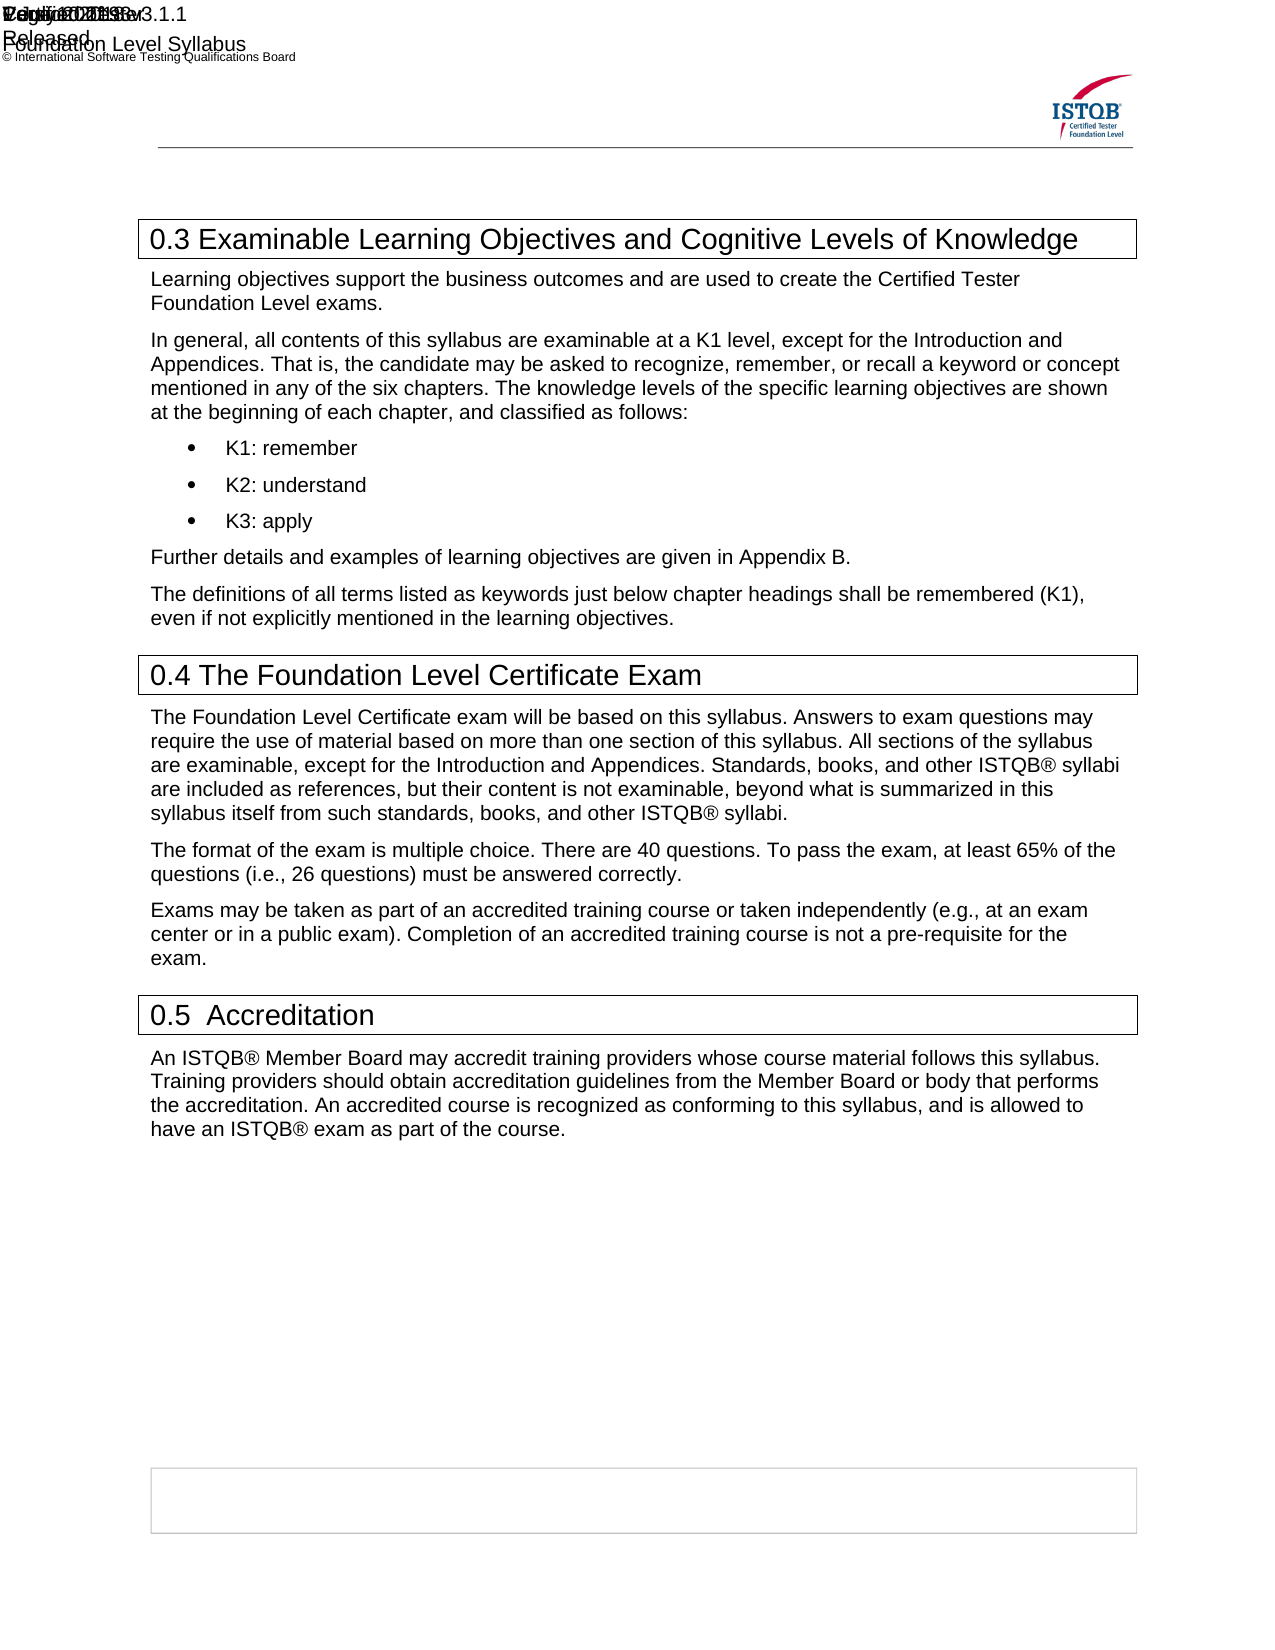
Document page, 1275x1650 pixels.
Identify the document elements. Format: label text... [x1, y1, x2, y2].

text Further details and examples of learning objectives are given in Appendix B. [150, 545, 1150, 569]
list K2: understand [188, 473, 1150, 497]
text 0.5 Accreditation [150, 998, 1137, 1031]
list K1: remember [188, 436, 1150, 460]
text In general, all contents of this syllabus are examinable at a K1 level, except for the Introduction and Appendices. That is, the candidate may be asked to recognize, remember, or recall a keyword or concept mentioned in any of the six chapters. The knowledge levels of the specific learning objectives are shown at the beginning of each chapter, and classified as follows: [150, 328, 1123, 423]
text Learning objectives support the business outcomes and are used to create the Certified Tester Foundation Level exams. [150, 267, 1023, 315]
list K3: apply [188, 509, 1150, 533]
text 0.3 Examinable Learning Objectives and Cognitive Levels of Knowledge [149, 222, 1137, 256]
text Exams may be taken as part of an accredited training course or taken independently (e.g., at an exam center or in a public exam). Completion of an accredited training course is not a pre-requisite for the exam. [150, 898, 1092, 970]
picture [1036, 58, 1148, 161]
text The format of the exam is multiple choice. There are 40 questions. To pass the exam, at least 65% of the questions (i.e., 26 questions) must be answered correctly. [150, 838, 1119, 886]
text The definitions of all terms listed as keywords just below chapter headings shall be remembered (K1), even if not explicitly mentioned in the learning objectives. [150, 582, 1088, 630]
text 0.4 The Foundation Level Certificate Exam [150, 658, 1137, 691]
text An ISTQB® Member Board may accredit training providers whose course material follows this syllabus. Training providers should obtain accreditation guidelines from the Member Board or body that performs the accreditation. An accredited course is recognized as conforming to this syllabus, and is allowed to have an ISTQB® exam as part of the course. [150, 1000, 1103, 1141]
text The Foundation Level Certificate exam will be based on this syllabus. Answers to exam questions may require the use of material based on more than one section of this syllabus. All sections of the syllabus are examinable, except for the Introduction and Appendices. Standards, books, and other ISTQB® syllabi are included as references, but their content is not examinable, beyond what is summarized in this syllabus itself from such standards, books, and other ISTQB® syllabi. [150, 660, 1123, 825]
